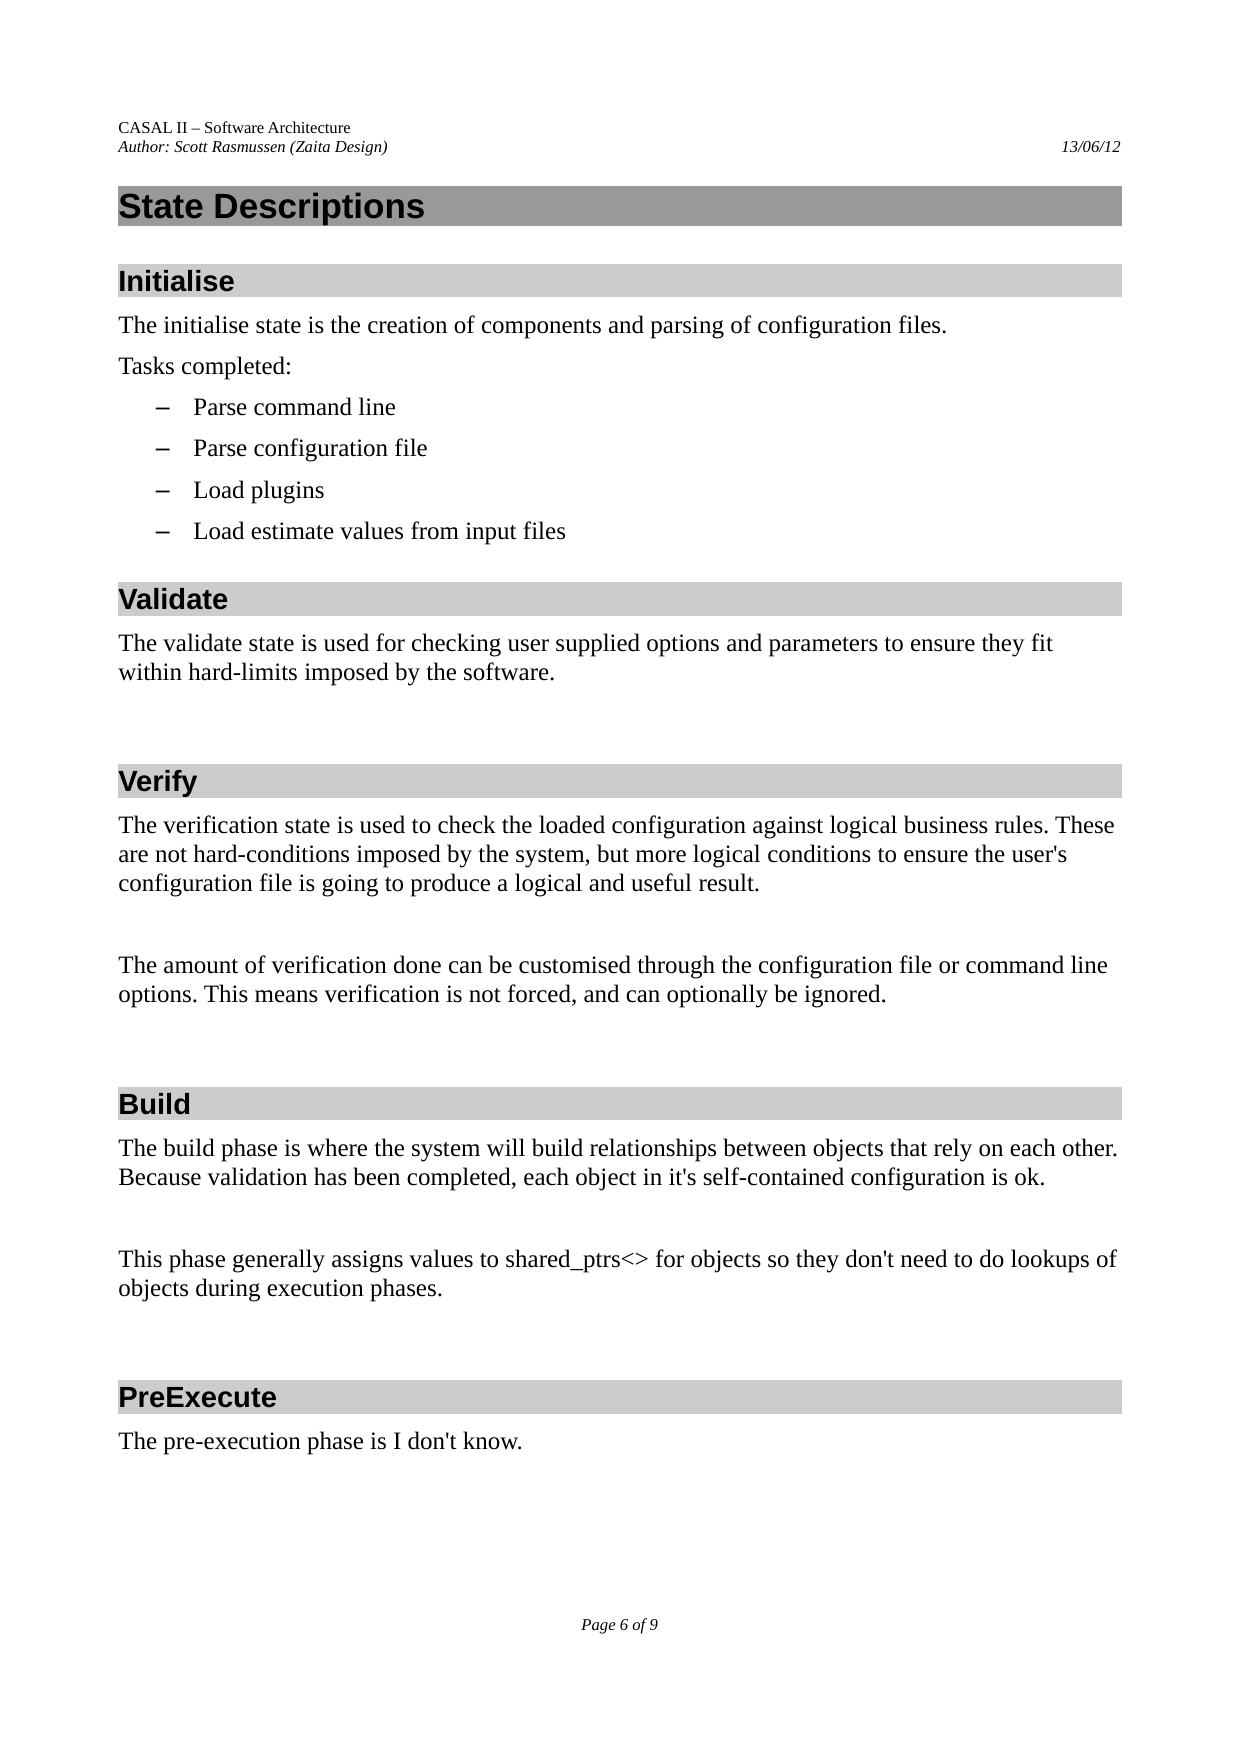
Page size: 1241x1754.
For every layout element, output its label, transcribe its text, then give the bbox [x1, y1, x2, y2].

subtitle PreExecute [118, 1380, 1122, 1414]
subtitle Initialise [118, 264, 1122, 297]
list Parse configuration file [156, 433, 1122, 462]
text Tasks completed: [118, 351, 1122, 380]
list Load plugins [156, 475, 1122, 503]
text The amount of verification done can be customised through the configuration file or command line options. This means verification is not forced, and can optionally be ignored. [118, 951, 1122, 1008]
list Load estimate values from input files [156, 516, 1122, 545]
text The validate state is used for checking user supplied options and parameters to ensure they fit within hard-limits imposed by the software. [118, 628, 1122, 686]
text This phase generally assigns values to shared_ptrs<> for objects so they don't need to do lookups of objects during execution phases. [118, 1244, 1122, 1302]
text The verification state is used to check the loaded configuration against logical business rules. These are not hard-conditions imposed by the system, but more logical conditions to ensure the user's configuration file is going to produce a logical and useful result. [118, 811, 1122, 897]
subtitle Verify [118, 764, 1122, 798]
text The build phase is where the system will build relationships between objects that rely on each other. Because validation has been completed, each object in it's self-contained configuration is ok. [118, 1133, 1122, 1190]
subtitle Validate [118, 582, 1122, 616]
subtitle Build [118, 1087, 1122, 1120]
text The initialise state is the creation of components and parsing of configuration files. [118, 310, 1122, 338]
text The pre-execution phase is I don't know. [118, 1426, 1122, 1455]
subtitle State Descriptions [118, 186, 1122, 226]
list Parse command line [156, 392, 1122, 421]
